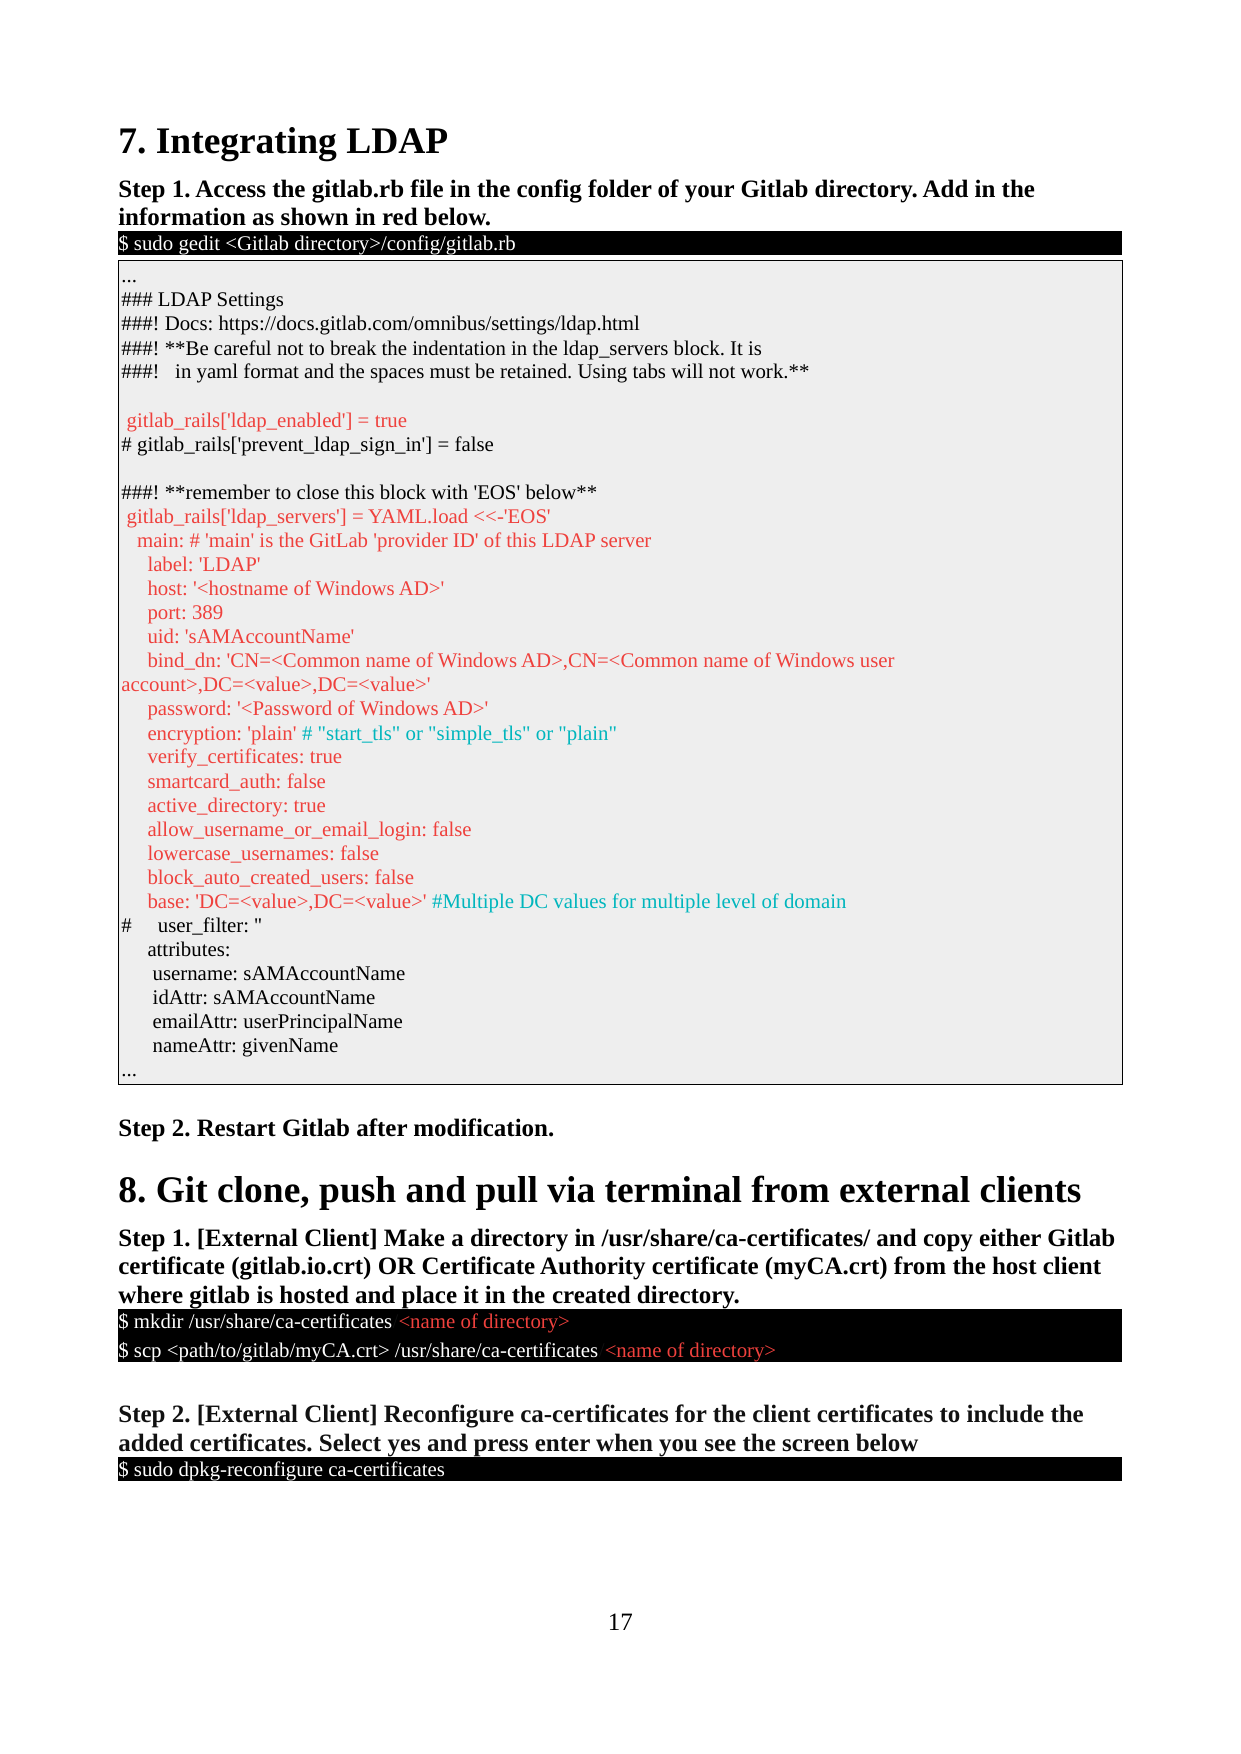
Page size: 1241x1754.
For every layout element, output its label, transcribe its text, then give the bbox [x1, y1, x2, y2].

subtitle 7. Integrating LDAP [118, 118, 1122, 161]
text port: 389 [119, 597, 1122, 621]
text encryption: 'plain' # "start_tls" or "simple_tls" or "plain" [119, 717, 1122, 741]
text Step 2. Restart Gitlab after modification. [118, 1113, 1122, 1142]
text ###! **Be careful not to break the indentation in the ldap_servers block. It is [119, 332, 1122, 356]
text gitlab_rails['ldap_enabled'] = true [119, 404, 1122, 428]
text $ mkdir /usr/share/ca-certificates/<name of directory> [118, 1309, 1122, 1333]
text allow_username_or_email_login: false [119, 813, 1122, 838]
text username: sAMAccountName [119, 958, 1122, 982]
text active_directory: true [119, 789, 1122, 813]
text nameAttr: givenName [119, 1030, 1122, 1054]
text block_auto_created_users: false [119, 862, 1122, 886]
text Step 1. Access the gitlab.rb file in the config folder of your Gitlab directory. Add in the information as shown in red below. [118, 174, 1122, 231]
text lowercase_usernames: false [119, 838, 1122, 862]
text ### LDAP Settings [119, 284, 1122, 308]
text emailAttr: userPrincipalName [119, 1006, 1122, 1030]
text gitlab_rails['ldap_servers'] = YAML.load <<-'EOS' [119, 501, 1122, 525]
text Step 2. [External Client] Reconfigure ca-certificates for the client certificates to include the added certificates. Select yes and press enter when you see the screen below [118, 1399, 1122, 1457]
text label: 'LDAP' [119, 549, 1122, 573]
text attributes: [119, 934, 1122, 958]
text Step 1. [External Client] Make a directory in /usr/share/ca-certificates/ and copy either Gitlab certificate (gitlab.io.crt) OR Certificate Authority certificate (myCA.crt) from the host client where gitlab is hosted and place it in the created directory. [118, 1223, 1122, 1309]
text bind_dn: 'CN=<Common name of Windows AD>,CN=<Common name of Windows user account>,DC=<value>,DC=<value>' [119, 645, 1122, 693]
text $ sudo dpkg-reconfigure ca-certificates [118, 1457, 1122, 1481]
text smartcard_auth: false [119, 765, 1122, 789]
text base: 'DC=<value>,DC=<value>' #Multiple DC values for multiple level of domain [119, 886, 1122, 910]
text ... [119, 261, 1122, 284]
text ... [119, 1054, 1122, 1084]
text ###! Docs: https://docs.gitlab.com/omnibus/settings/ldap.html [119, 308, 1122, 332]
text # user_filter: '' [119, 910, 1122, 934]
text idAttr: sAMAccountName [119, 982, 1122, 1006]
text uid: 'sAMAccountName' [119, 621, 1122, 645]
text ###! **remember to close this block with 'EOS' below** [119, 477, 1122, 501]
text $ sudo gedit <Gitlab directory>/config/gitlab.rb [118, 231, 1122, 255]
text ###! in yaml format and the spaces must be retained. Using tabs will not work.** [119, 356, 1122, 380]
text main: # 'main' is the GitLab 'provider ID' of this LDAP server [119, 525, 1122, 549]
text password: '<Password of Windows AD>' [119, 693, 1122, 717]
text $ scp <path/to/gitlab/myCA.crt> /usr/share/ca-certificates/<name of directory> [118, 1338, 1122, 1362]
subtitle 8. Git clone, push and pull via terminal from external clients [118, 1167, 1122, 1210]
text host: '<hostname of Windows AD>' [119, 573, 1122, 597]
text verify_certificates: true [119, 741, 1122, 765]
text # gitlab_rails['prevent_ldap_sign_in'] = false [119, 428, 1122, 453]
